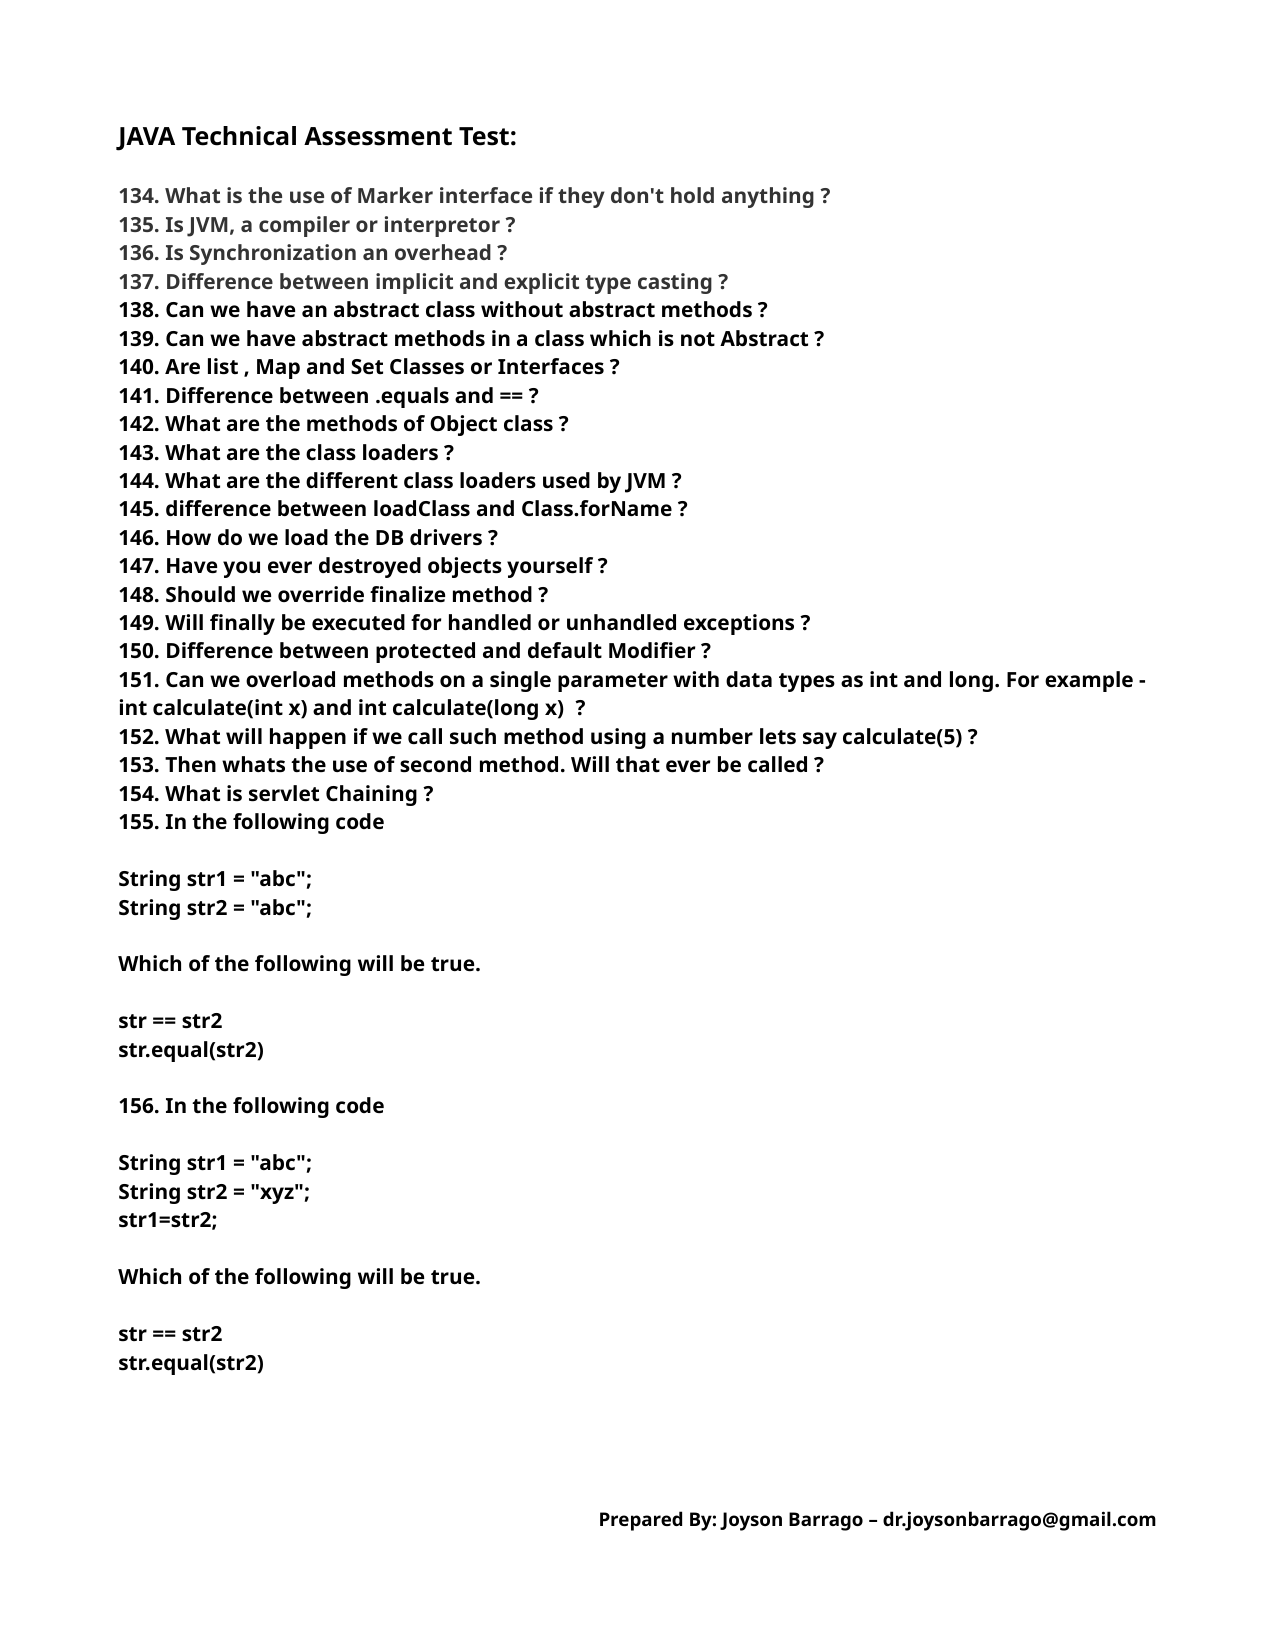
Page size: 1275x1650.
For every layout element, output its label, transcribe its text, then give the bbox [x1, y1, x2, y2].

text 134. What is the use of Marker interface if they don't hold anything ? 135. Is JVM, a compiler or interpretor ? 136. Is Synchronization an overhead ? 137. Difference between implicit and explicit type casting ? 138. Can we have an abstract class without abstract methods ? 139. Can we have abstract methods in a class which is not Abstract ? 140. Are list , Map and Set Classes or Interfaces ? 141. Difference between .equals and == ? 142. What are the methods of Object class ? 143. What are the class loaders ? 144. What are the different class loaders used by JVM ? 145. difference between loadClass and Class.forName ? 146. How do we load the DB drivers ? 147. Have you ever destroyed objects yourself ? 148. Should we override finalize method ? 149. Will finally be executed for handled or unhandled exceptions ? 150. Difference between protected and default Modifier ? 151. Can we overload methods on a single parameter with data types as int and long. For example - int calculate(int x) and int calculate(long x) ? 152. What will happen if we call such method using a number lets say calculate(5) ? 153. Then whats the use of second method. Will that ever be called ? 154. What is servlet Chaining ? 155. In the following code String str1 = "abc"; String str2 = "abc"; Which of the following will be true. str == str2 str.equal(str2) 156. In the following code String str1 = "abc"; String str2 = "xyz"; str1=str2; Which of the following will be true. str == str2 str.equal(str2) [118, 182, 1157, 1376]
